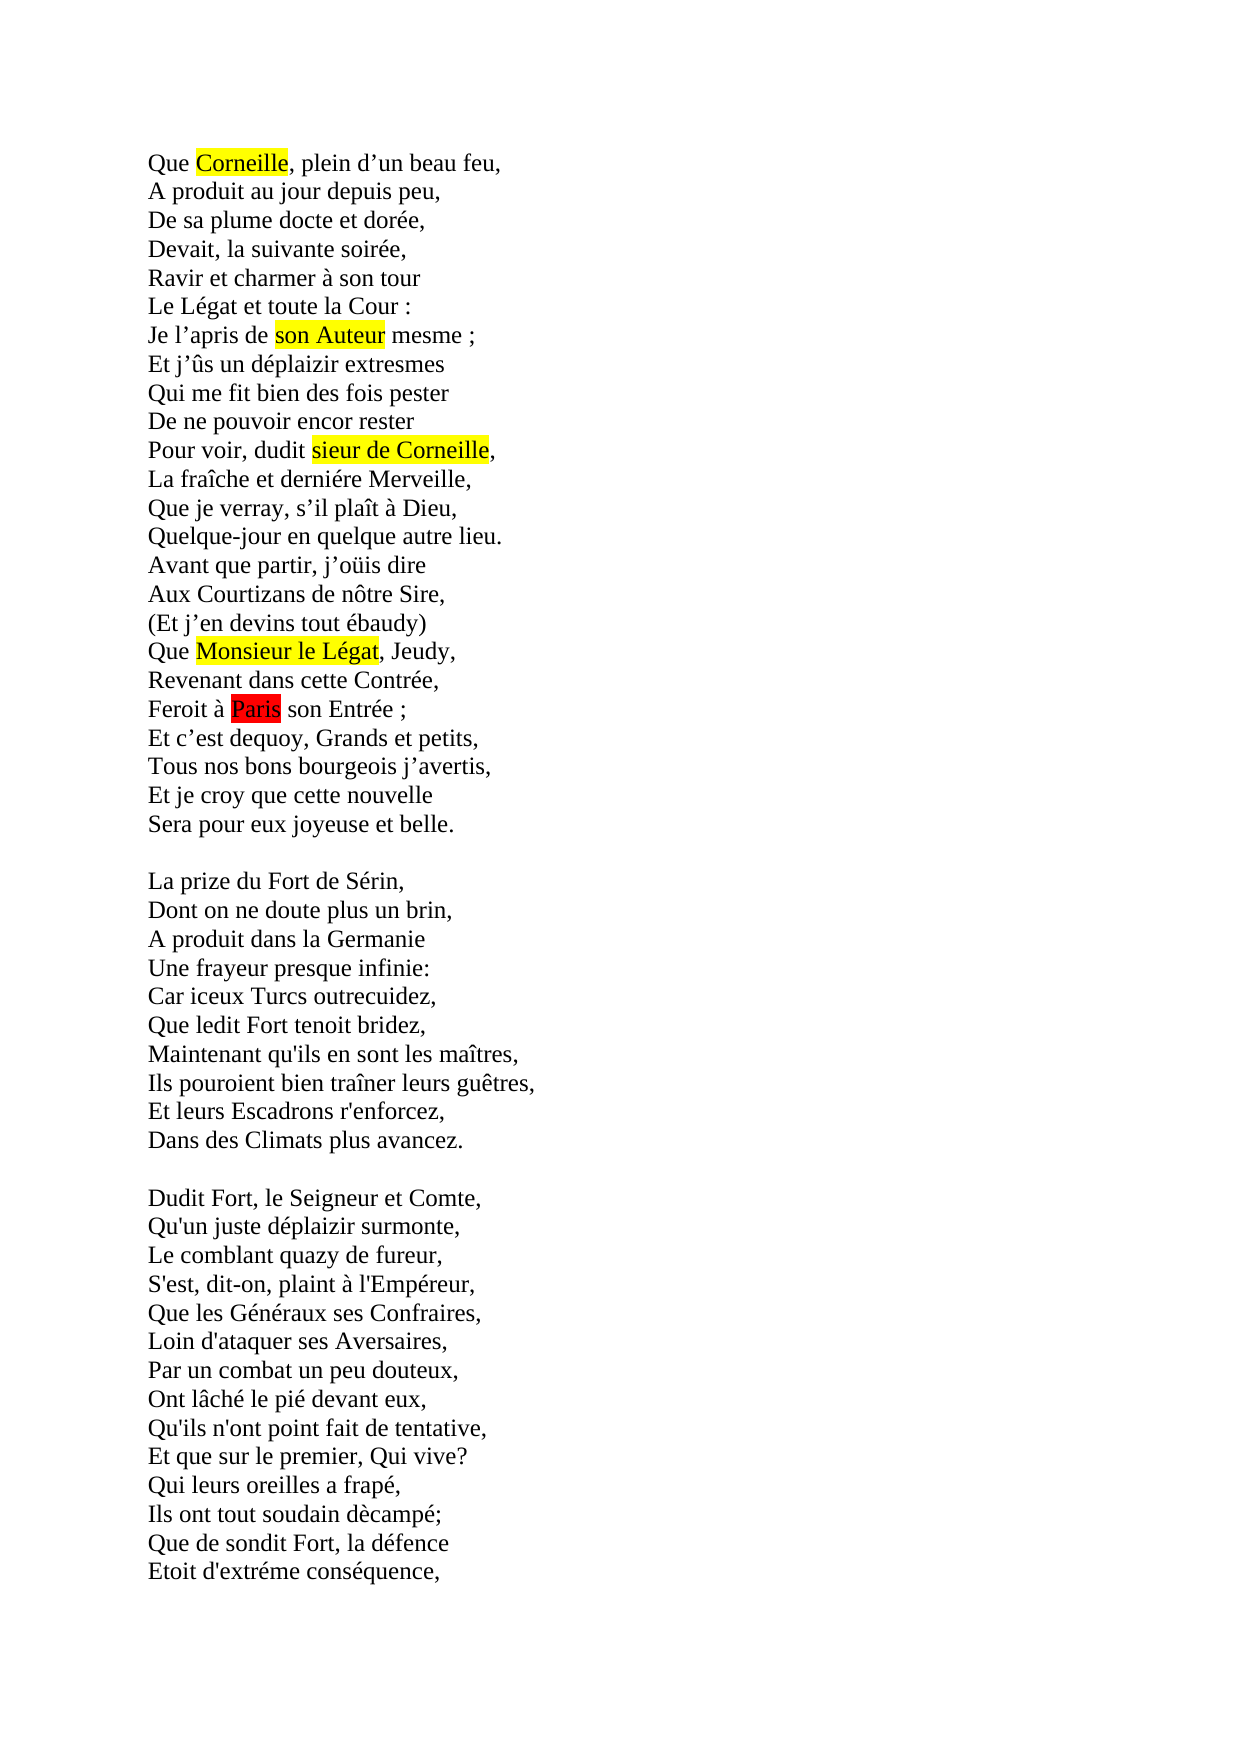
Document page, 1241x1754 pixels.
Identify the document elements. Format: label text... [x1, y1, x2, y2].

text De sa plume docte et dorée, [148, 205, 1093, 234]
text Qui leurs oreilles a frapé, [148, 1470, 1093, 1499]
text Qui me fit bien des fois pester [148, 378, 1093, 406]
text Que ledit Fort tenoit bridez, [148, 1010, 1093, 1039]
text Qu'ils n'ont point fait de tentative, [148, 1413, 1093, 1441]
text Feroit à Paris son Entrée ; [148, 694, 231, 723]
text Que Monsieur le Légat, Jeudy, [148, 636, 196, 665]
text S'est, dit-on, plaint à l'Empéreur, [148, 1269, 1093, 1298]
text Que les Généraux ses Confraires, [148, 1298, 1093, 1326]
text Avant que partir, j’oüis dire [148, 550, 1093, 579]
text Aux Courtizans de nôtre Sire, [148, 579, 1093, 608]
text Qu'un juste déplaizir surmonte, [148, 1211, 1093, 1240]
text Ils ont tout soudain dècampé; [148, 1499, 1093, 1528]
text De ne pouvoir encor rester [148, 406, 1093, 435]
text Revenant dans cette Contrée, [148, 665, 1093, 694]
text Quelque-jour en quelque autre lieu. [148, 521, 1093, 550]
text A produit au jour depuis peu, [148, 176, 1093, 205]
text Pour voir, dudit sieur de Corneille, [489, 435, 1093, 464]
text Tous nos bons bourgeois j’avertis, [148, 751, 1093, 780]
text Et c’est dequoy, Grands et petits, [148, 723, 1093, 751]
text (Et j’en devins tout ébaudy) [148, 608, 1093, 636]
text Une frayeur presque infinie: [148, 953, 1093, 981]
text Et je croy que cette nouvelle [148, 780, 1093, 809]
text Par un combat un peu douteux, [148, 1355, 1093, 1384]
text Que Monsieur le Légat, Jeudy, [379, 636, 1093, 665]
text Pour voir, dudit sieur de Corneille, [148, 435, 312, 464]
text Dont on ne doute plus un brin, [148, 895, 1093, 924]
text Ils pouroient bien traîner leurs guêtres, [148, 1068, 1093, 1096]
text Maintenant qu'ils en sont les maîtres, [148, 1039, 1093, 1068]
text A produit dans la Germanie [148, 924, 1093, 953]
text Ont lâché le pié devant eux, [148, 1384, 1093, 1413]
text Le Légat et toute la Cour : [148, 291, 1093, 320]
text Que de sondit Fort, la défence [148, 1528, 1093, 1556]
text Je l’apris de son Auteur mesme ; [385, 320, 1093, 349]
text Ravir et charmer à son tour [148, 263, 1093, 291]
text Sera pour eux joyeuse et belle. [148, 809, 1093, 838]
text Loin d'ataquer ses Aversaires, [148, 1326, 1093, 1355]
text Devait, la suivante soirée, [148, 234, 1093, 263]
text Dudit Fort, le Seigneur et Comte, [148, 1183, 1093, 1211]
text Le comblant quazy de fureur, [148, 1240, 1093, 1269]
text La fraîche et derniére Merveille, [148, 464, 1093, 493]
text Dans des Climats plus avancez. [148, 1125, 1093, 1154]
text Que je verray, s’il plaît à Dieu, [148, 493, 1093, 521]
text Je l’apris de son Auteur mesme ; [148, 320, 275, 349]
text Que Corneille, plein d’un beau feu, [288, 148, 1093, 176]
text Feroit à Paris son Entrée ; [281, 694, 1093, 723]
text Et j’ûs un déplaizir extresmes [148, 349, 1093, 378]
text Et leurs Escadrons r'enforcez, [148, 1096, 1093, 1125]
text Que Corneille, plein d’un beau feu, [148, 148, 196, 176]
text Et que sur le premier, Qui vive? [148, 1441, 1093, 1470]
text Etoit d'extréme conséquence, [148, 1556, 1093, 1585]
text Car iceux Turcs outrecuidez, [148, 981, 1093, 1010]
text La prize du Fort de Sérin, [148, 866, 1093, 895]
